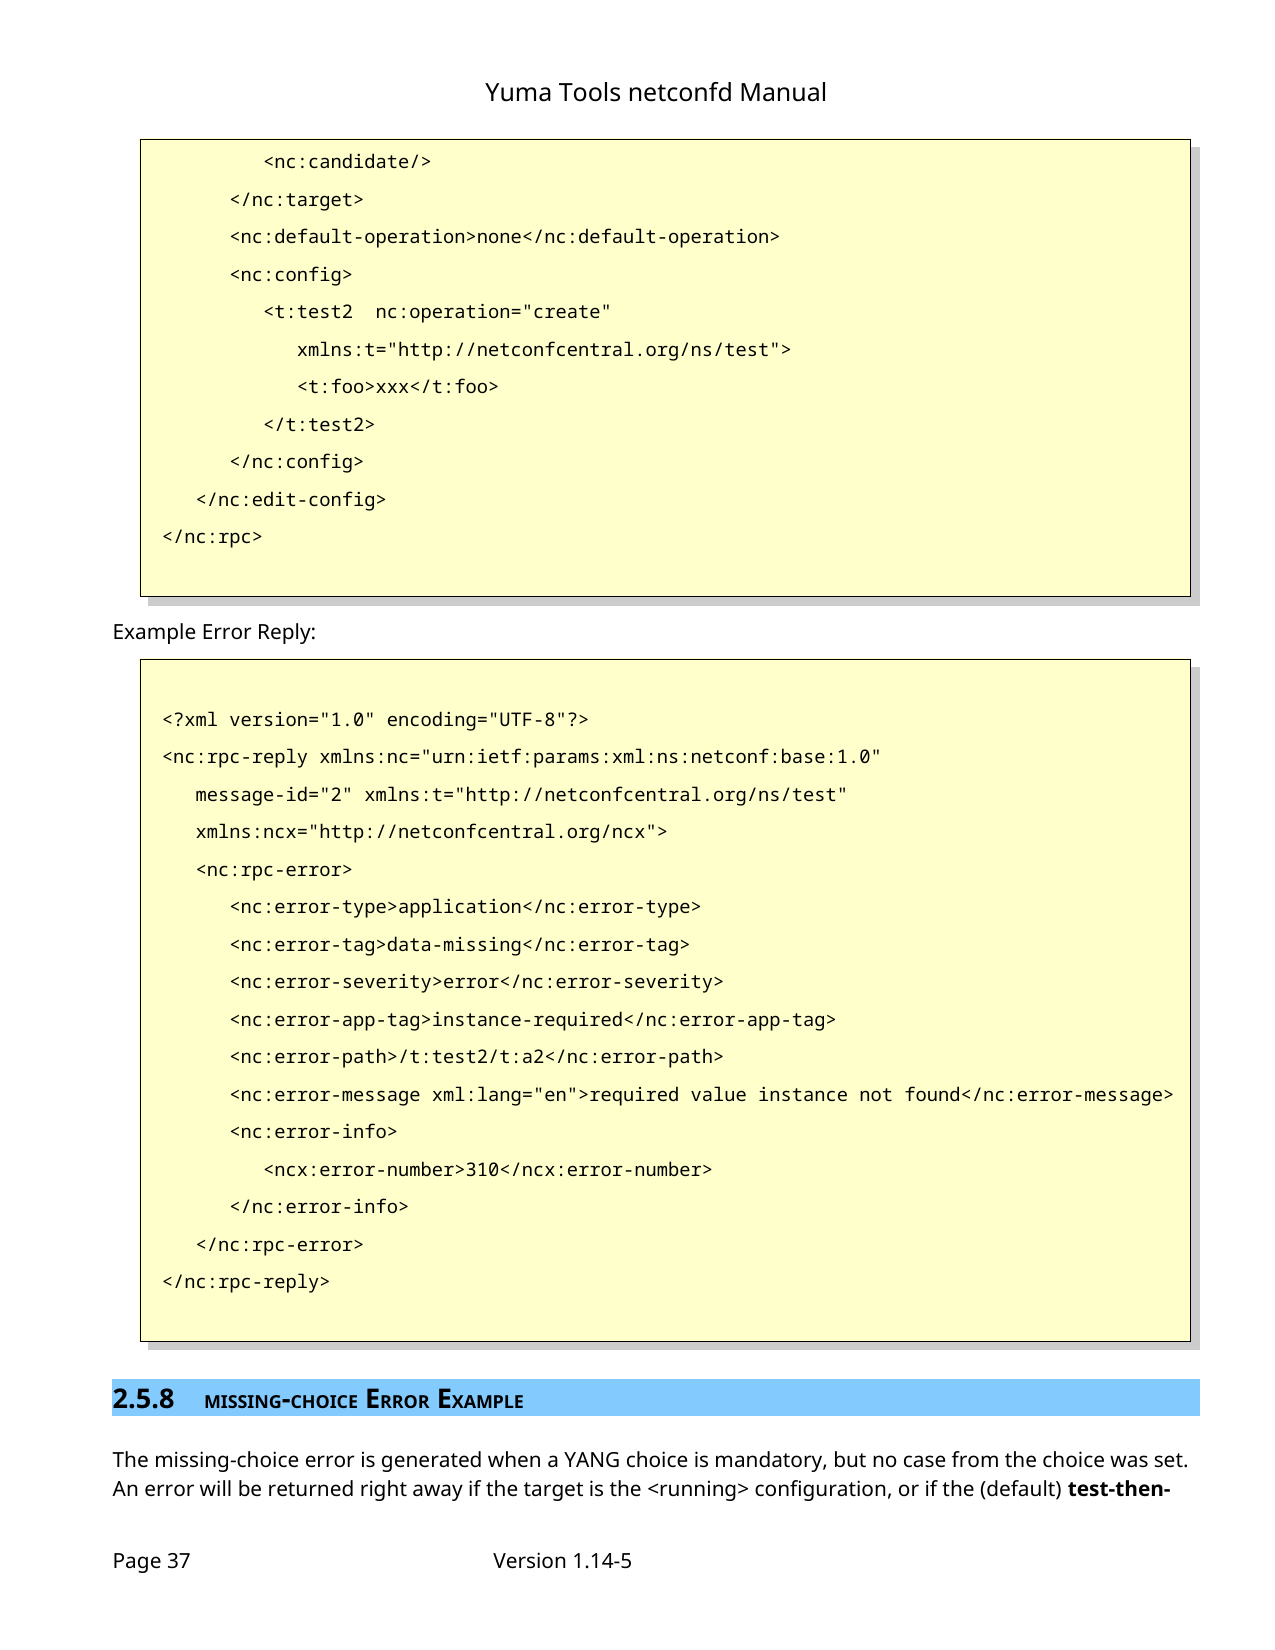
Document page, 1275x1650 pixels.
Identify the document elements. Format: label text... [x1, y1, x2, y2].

text <nc:config> [141, 251, 1190, 287]
text xmlns:t="http://netconfcentral.org/ns/test"> [141, 326, 1190, 362]
text </nc:rpc> [141, 513, 1190, 549]
text </nc:error-info> [141, 1183, 1190, 1219]
text <nc:error-info> [141, 1108, 1190, 1144]
text <nc:default-operation>none</nc:default-operation> [141, 213, 1190, 249]
text <nc:rpc-error> [141, 846, 1190, 881]
text The missing-choice error is generated when a YANG choice is mandatory, but no case from the choice was set. An error will be returned right away if the target is the <running> configuration, or if the (default) test-then- [112, 1446, 1200, 1502]
text <nc:rpc-reply xmlns:nc="urn:ietf:params:xml:ns:netconf:base:1.0" [141, 733, 1190, 769]
text <ncx:error-number>310</ncx:error-number> [141, 1146, 1190, 1181]
text <nc:error-path>/t:test2/t:a2</nc:error-path> [141, 1033, 1190, 1069]
text <nc:error-severity>error</nc:error-severity> [141, 958, 1190, 994]
text </nc:target> [141, 176, 1190, 212]
text </t:test2> [141, 401, 1190, 437]
text </nc:edit-config> [141, 476, 1190, 512]
text Example Error Reply: [112, 617, 1200, 646]
text <?xml version="1.0" encoding="UTF-8"?> [141, 696, 1190, 731]
text <nc:error-type>application</nc:error-type> [141, 883, 1190, 919]
text </nc:rpc-reply> [141, 1258, 1190, 1294]
text <nc:error-app-tag>instance-required</nc:error-app-tag> [141, 996, 1190, 1031]
text <nc:error-tag>data-missing</nc:error-tag> [141, 921, 1190, 956]
subtitle missing-choice Error Example [112, 1379, 1200, 1416]
text <nc:error-message xml:lang="en">required value instance not found</nc:error-message> [141, 1071, 1190, 1106]
text </nc:rpc-error> [141, 1221, 1190, 1256]
text xmlns:ncx="http://netconfcentral.org/ncx"> [141, 808, 1190, 844]
text <t:test2 nc:operation="create" [141, 288, 1190, 324]
text </nc:config> [141, 438, 1190, 474]
text message-id="2" xmlns:t="http://netconfcentral.org/ns/test" [141, 771, 1190, 806]
text <t:foo>xxx</t:foo> [141, 363, 1190, 399]
text <nc:candidate/> [141, 140, 1190, 174]
